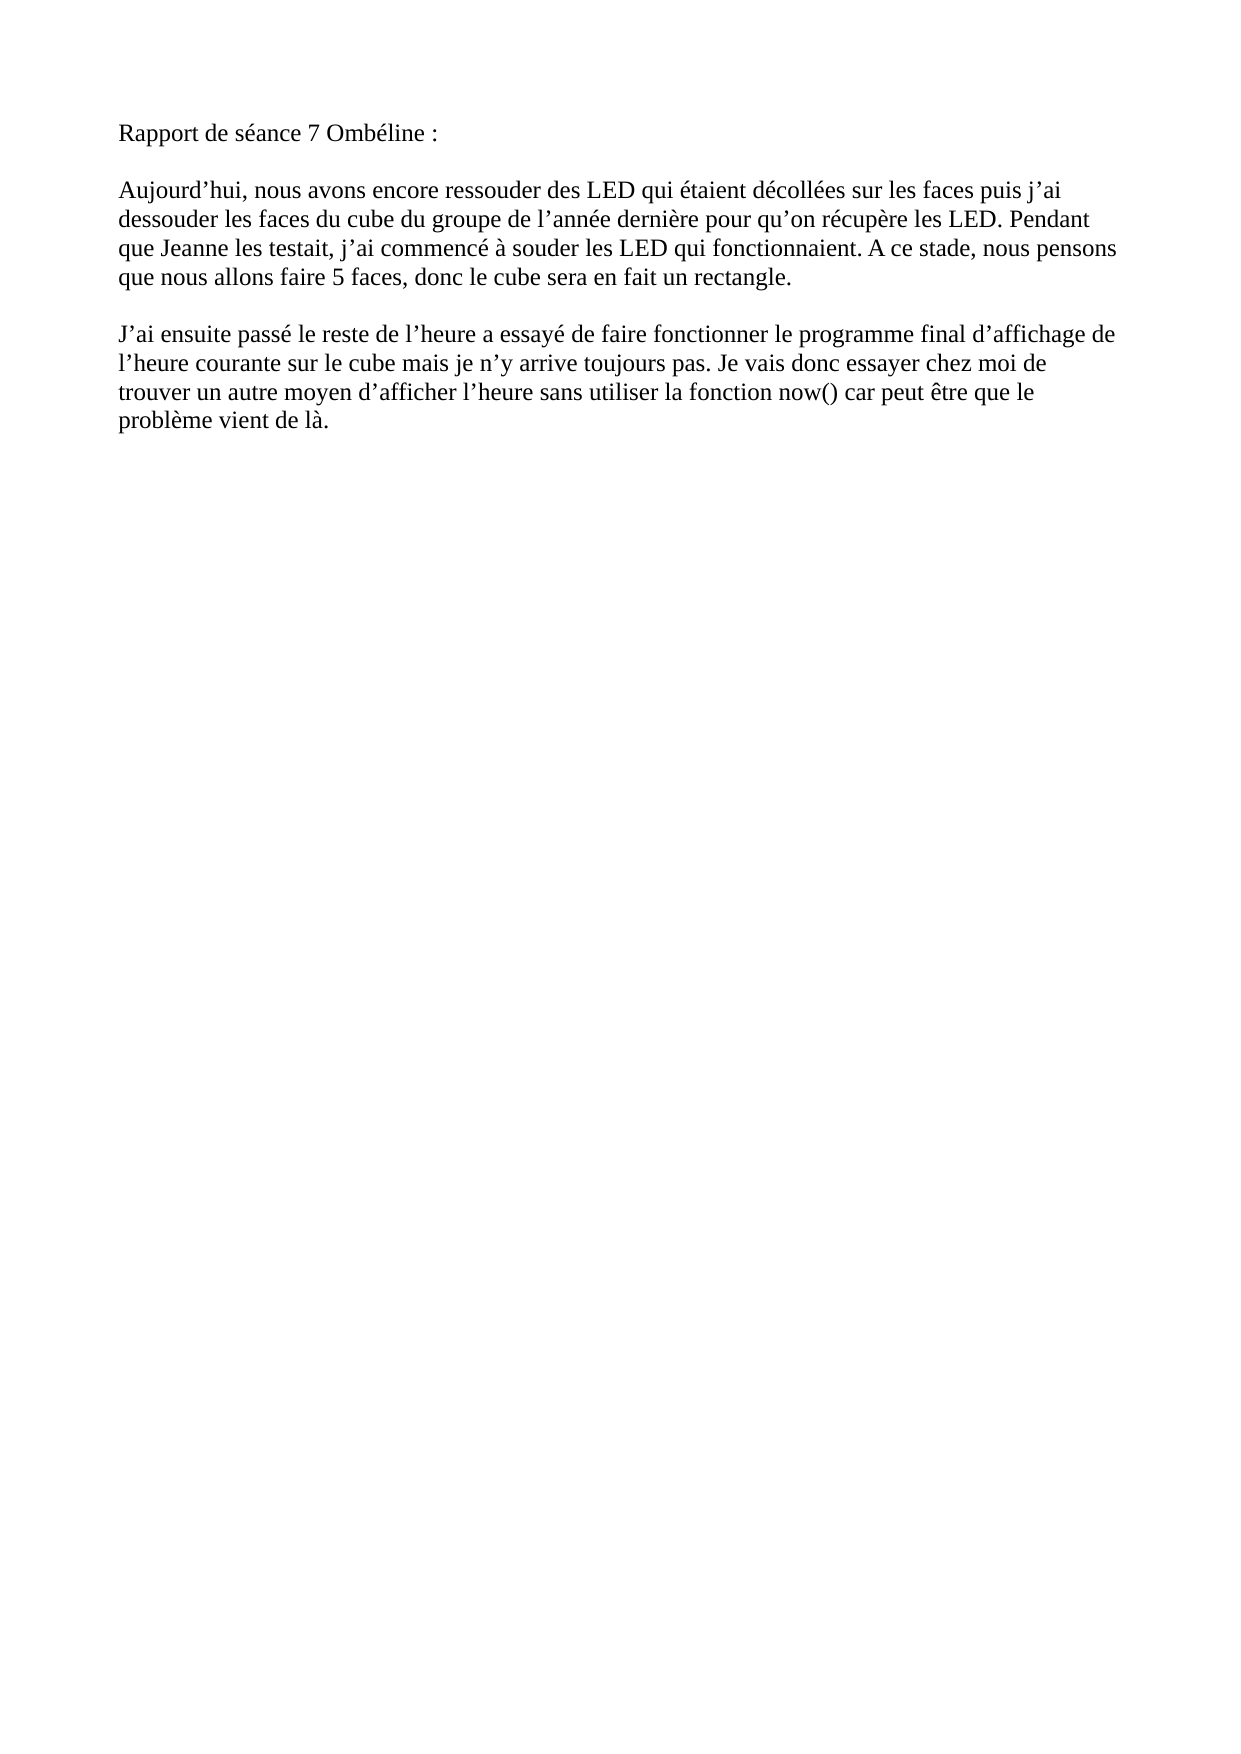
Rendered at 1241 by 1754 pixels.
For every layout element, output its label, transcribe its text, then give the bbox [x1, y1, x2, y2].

text Aujourd’hui, nous avons encore ressouder des LED qui étaient décollées sur les faces puis j’ai dessouder les faces du cube du groupe de l’année dernière pour qu’on récupère les LED. Pendant que Jeanne les testait, j’ai commencé à souder les LED qui fonctionnaient. A ce stade, nous pensons que nous allons faire 5 faces, donc le cube sera en fait un rectangle. [118, 176, 1122, 291]
text J’ai ensuite passé le reste de l’heure a essayé de faire fonctionner le programme final d’affichage de l’heure courante sur le cube mais je n’y arrive toujours pas. Je vais donc essayer chez moi de trouver un autre moyen d’afficher l’heure sans utiliser la fonction now() car peut être que le problème vient de là. [118, 319, 1122, 434]
text Rapport de séance 7 Ombéline : [118, 118, 1122, 147]
